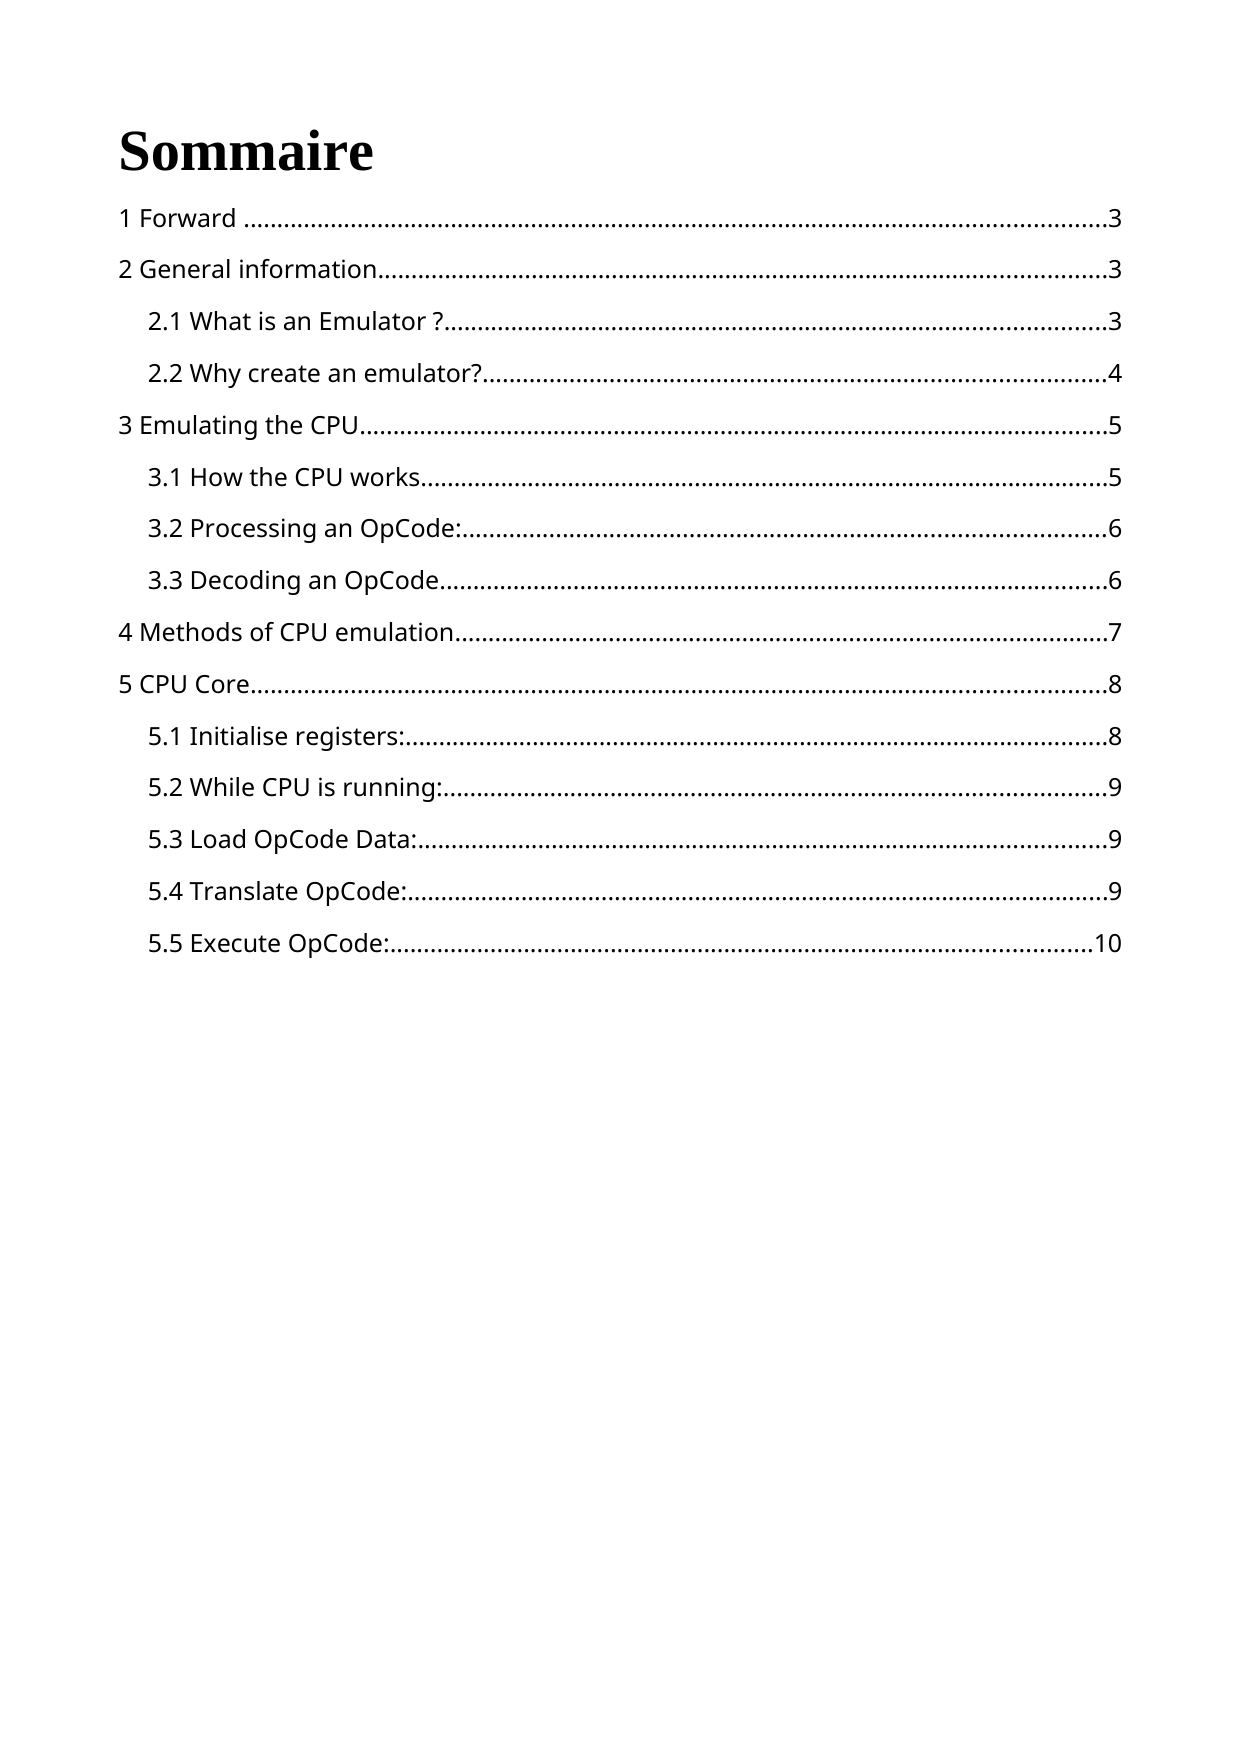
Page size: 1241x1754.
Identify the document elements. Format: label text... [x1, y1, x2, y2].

text 2 General information 3 [118, 252, 1122, 286]
text Sommaire [118, 118, 1122, 183]
text 3.3 Decoding an OpCode 6 [148, 563, 1122, 597]
text 4 Methods of CPU emulation 7 [118, 614, 1122, 649]
text 2.2 Why create an emulator? 4 [148, 356, 1122, 390]
text 5.4 Translate OpCode: 9 [148, 873, 1122, 907]
text 5.2 While CPU is running: 9 [148, 770, 1122, 804]
text 1 Forward 3 [118, 200, 1122, 234]
text 3.2 Processing an OpCode: 6 [148, 511, 1122, 545]
text 5.3 Load OpCode Data: 9 [148, 822, 1122, 856]
text 5.1 Initialise registers: 8 [148, 718, 1122, 752]
text 5 CPU Core 8 [118, 666, 1122, 700]
text 5.5 Execute OpCode: 10 [148, 925, 1122, 959]
text 2.1 What is an Emulator ? 3 [148, 304, 1122, 338]
text 3.1 How the CPU works 5 [148, 459, 1122, 493]
text 3 Emulating the CPU 5 [118, 407, 1122, 442]
